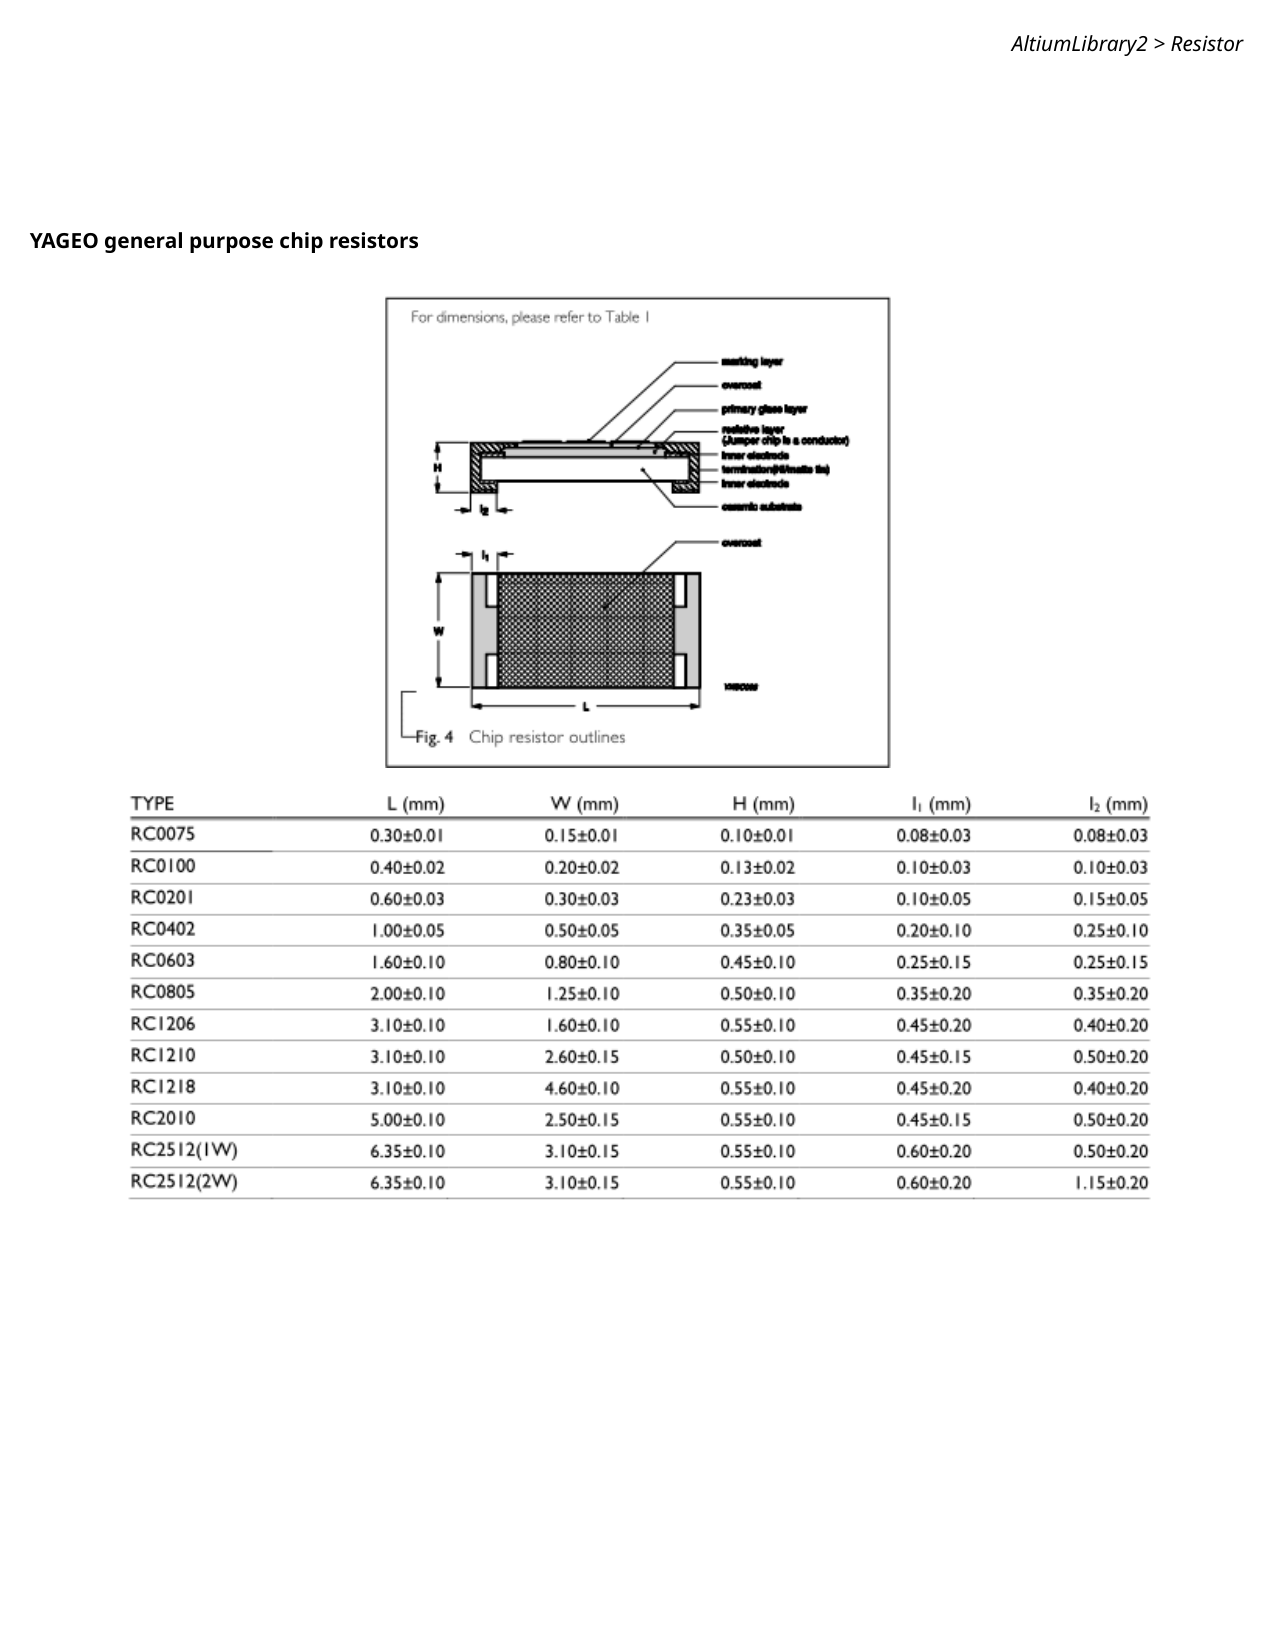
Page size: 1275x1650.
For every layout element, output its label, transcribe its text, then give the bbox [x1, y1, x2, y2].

subtitle YAGEO general purpose chip resistors [29, 226, 1246, 254]
picture [384, 295, 891, 768]
picture [118, 795, 1157, 1201]
